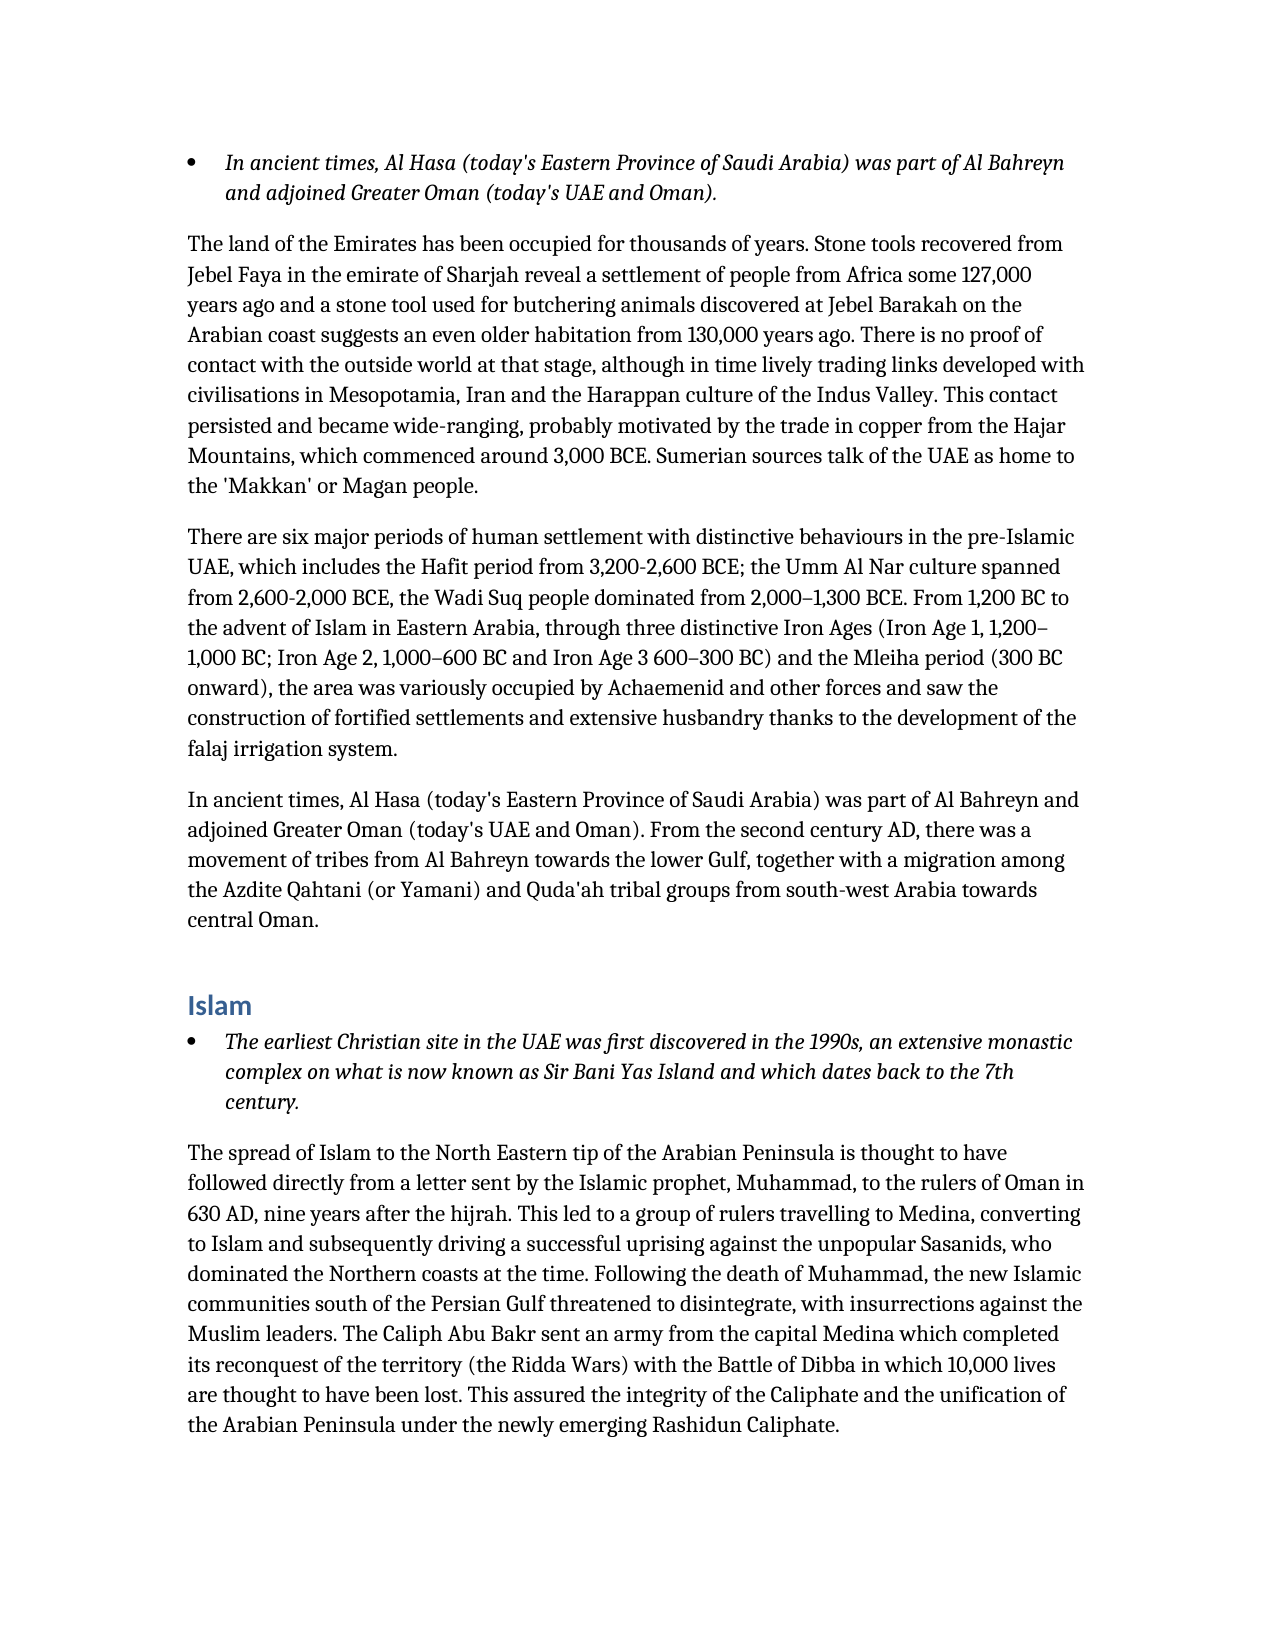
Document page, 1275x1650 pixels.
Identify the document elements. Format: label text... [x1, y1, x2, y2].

subtitle Islam [187, 987, 1087, 1023]
text The land of the Emirates has been occupied for thousands of years. Stone tools recovered from Jebel Faya in the emirate of Sharjah reveal a settlement of people from Africa some 127,000 years ago and a stone tool used for butchering animals discovered at Jebel Barakah on the Arabian coast suggests an even older habitation from 130,000 years ago. There is no proof of contact with the outside world at that stage, although in time lively trading links developed with civilisations in Mesopotamia, Iran and the Harappan culture of the Indus Valley. This contact persisted and became wide-ranging, probably motivated by the trade in copper from the Hajar Mountains, which commenced around 3,000 BCE. Sumerian sources talk of the UAE as home to the 'Makkan' or Magan people. [187, 231, 1087, 499]
text In ancient times, Al Hasa (today's Eastern Province of Saudi Arabia) was part of Al Bahreyn and adjoined Greater Oman (today's UAE and Oman). From the second century AD, there was a movement of tribes from Al Bahreyn towards the lower Gulf, together with a migration among the Azdite Qahtani (or Yamani) and Quda'ah tribal groups from south-west Arabia towards central Oman. [187, 786, 1087, 934]
text The spread of Islam to the North Eastern tip of the Arabian Peninsula is thought to have followed directly from a letter sent by the Islamic prophet, Muhammad, to the rulers of Oman in 630 AD, nine years after the hijrah. This led to a group of rulers travelling to Medina, converting to Islam and subsequently driving a successful uprising against the unpopular Sasanids, who dominated the Northern coasts at the time. Following the death of Muhammad, the new Islamic communities south of the Persian Gulf threatened to disintegrate, with insurrections against the Muslim leaders. The Caliph Abu Bakr sent an army from the capital Medina which completed its reconquest of the territory (the Ridda Wars) with the Battle of Dibba in which 10,000 lives are thought to have been lost. This assured the integrity of the Caliphate and the unification of the Arabian Peninsula under the newly emerging Rashidun Caliphate. [187, 1140, 1087, 1438]
text There are six major periods of human settlement with distinctive behaviours in the pre-Islamic UAE, which includes the Hafit period from 3,200-2,600 BCE; the Umm Al Nar culture spanned from 2,600-2,000 BCE, the Wadi Suq people dominated from 2,000–1,300 BCE. From 1,200 BC to the advent of Islam in Eastern Arabia, through three distinctive Iron Ages (Iron Age 1, 1,200–1,000 BC; Iron Age 2, 1,000–600 BC and Iron Age 3 600–300 BC) and the Mleiha period (300 BC onward), the area was variously occupied by Achaemenid and other forces and saw the construction of fortified settlements and extensive husbandry thanks to the development of the falaj irrigation system. [187, 524, 1087, 762]
list The earliest Christian site in the UAE was first discovered in the 1990s, an extensive monastic complex on what is now known as Sir Bani Yas Island and which dates back to the 7th century. [187, 1028, 1087, 1115]
list In ancient times, Al Hasa (today's Eastern Province of Saudi Arabia) was part of Al Bahreyn and adjoined Greater Oman (today's UAE and Oman). [187, 150, 1087, 207]
